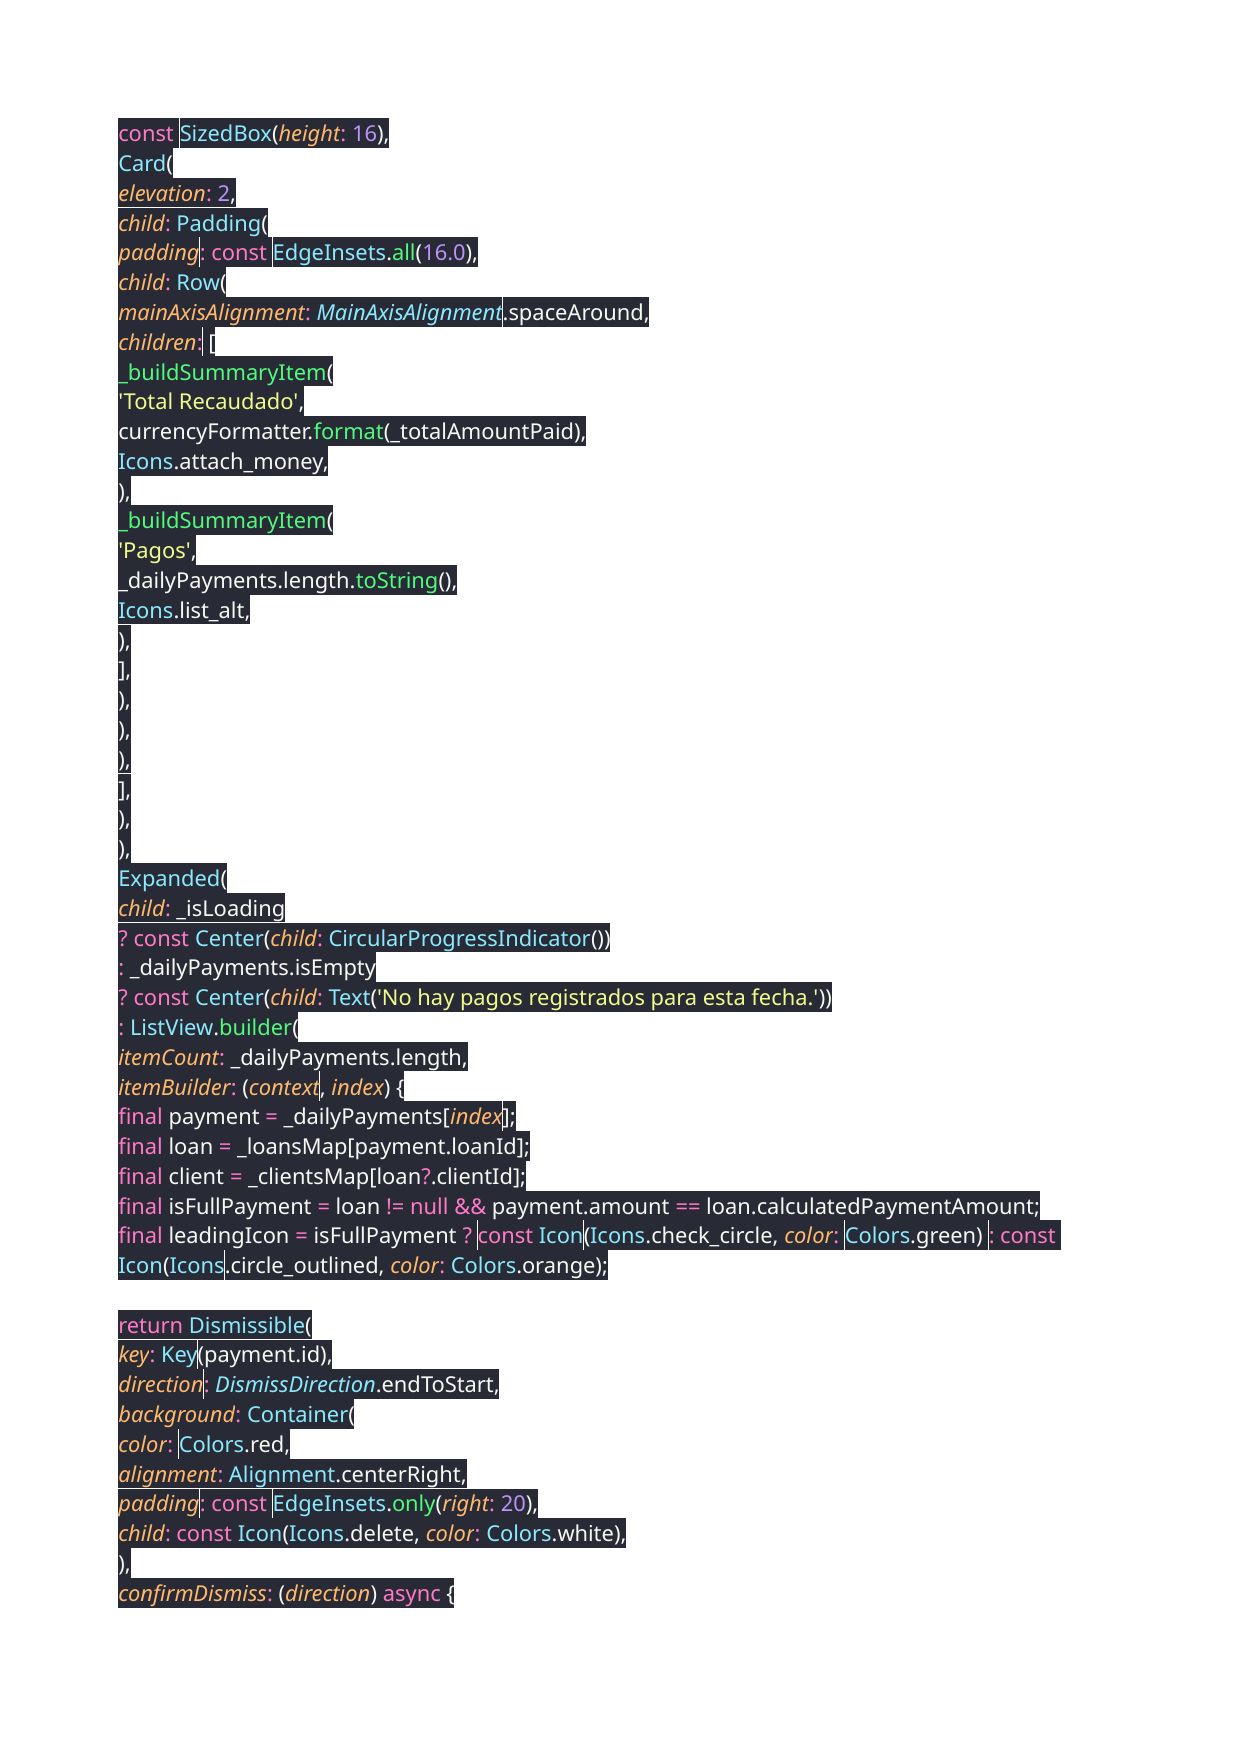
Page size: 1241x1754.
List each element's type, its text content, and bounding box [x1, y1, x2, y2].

text child: const Icon(Icons.delete, color: Colors.white), [118, 1518, 1122, 1548]
text Icons.list_alt, [118, 595, 1122, 624]
text confirmDismiss: (direction) async { [118, 1578, 1122, 1608]
text _buildSummaryItem( [118, 505, 1122, 535]
text itemCount: _dailyPayments.length, [118, 1042, 1122, 1071]
text background: Container( [118, 1399, 1122, 1429]
text Card( [118, 148, 1122, 178]
text Expanded( [118, 863, 1122, 893]
text child: _isLoading [118, 893, 1122, 922]
text ), [118, 624, 1122, 654]
text color: Colors.red, [118, 1429, 1122, 1459]
text child: Padding( [118, 207, 1122, 237]
text itemBuilder: (context, index) { [118, 1071, 1122, 1101]
text final loan = _loansMap[payment.loanId]; [118, 1131, 1122, 1161]
text ], [118, 654, 1122, 684]
text const SizedBox(height: 16), [118, 118, 1122, 148]
text ], [118, 773, 1122, 803]
text ), [118, 803, 1122, 833]
text ), [118, 1548, 1122, 1578]
text mainAxisAlignment: MainAxisAlignment.spaceAround, [118, 297, 1122, 327]
text padding: const EdgeInsets.only(right: 20), [118, 1488, 1122, 1518]
text _dailyPayments.length.toString(), [118, 565, 1122, 595]
text final client = _clientsMap[loan?.clientId]; [118, 1161, 1122, 1191]
text ), [118, 476, 1122, 505]
text final leadingIcon = isFullPayment ? const Icon(Icons.check_circle, color: Colors.green) : const Icon(Icons.circle_outlined, color: Colors.orange); [118, 1220, 1122, 1280]
text final payment = _dailyPayments[index]; [118, 1101, 1122, 1131]
text 'Pagos', [118, 535, 1122, 565]
text key: Key(payment.id), [118, 1339, 1122, 1369]
text ), [118, 714, 1122, 744]
text ? const Center(child: CircularProgressIndicator()) [118, 922, 1122, 952]
text 'Total Recaudado', [118, 386, 1122, 416]
text alignment: Alignment.centerRight, [118, 1459, 1122, 1488]
text currencyFormatter.format(_totalAmountPaid), [118, 416, 1122, 446]
text child: Row( [118, 267, 1122, 297]
text ), [118, 744, 1122, 773]
text : ListView.builder( [118, 1012, 1122, 1042]
text ? const Center(child: Text('No hay pagos registrados para esta fecha.')) [118, 982, 1122, 1012]
text : _dailyPayments.isEmpty [118, 952, 1122, 982]
text direction: DismissDirection.endToStart, [118, 1369, 1122, 1399]
text Icons.attach_money, [118, 446, 1122, 476]
text _buildSummaryItem( [118, 356, 1122, 386]
text ), [118, 833, 1122, 863]
text ), [118, 684, 1122, 714]
text final isFullPayment = loan != null && payment.amount == loan.calculatedPaymentAmount; [118, 1191, 1122, 1220]
text children: [ [118, 327, 1122, 356]
text padding: const EdgeInsets.all(16.0), [118, 237, 1122, 267]
text elevation: 2, [118, 178, 1122, 207]
text return Dismissible( [118, 1310, 1122, 1339]
